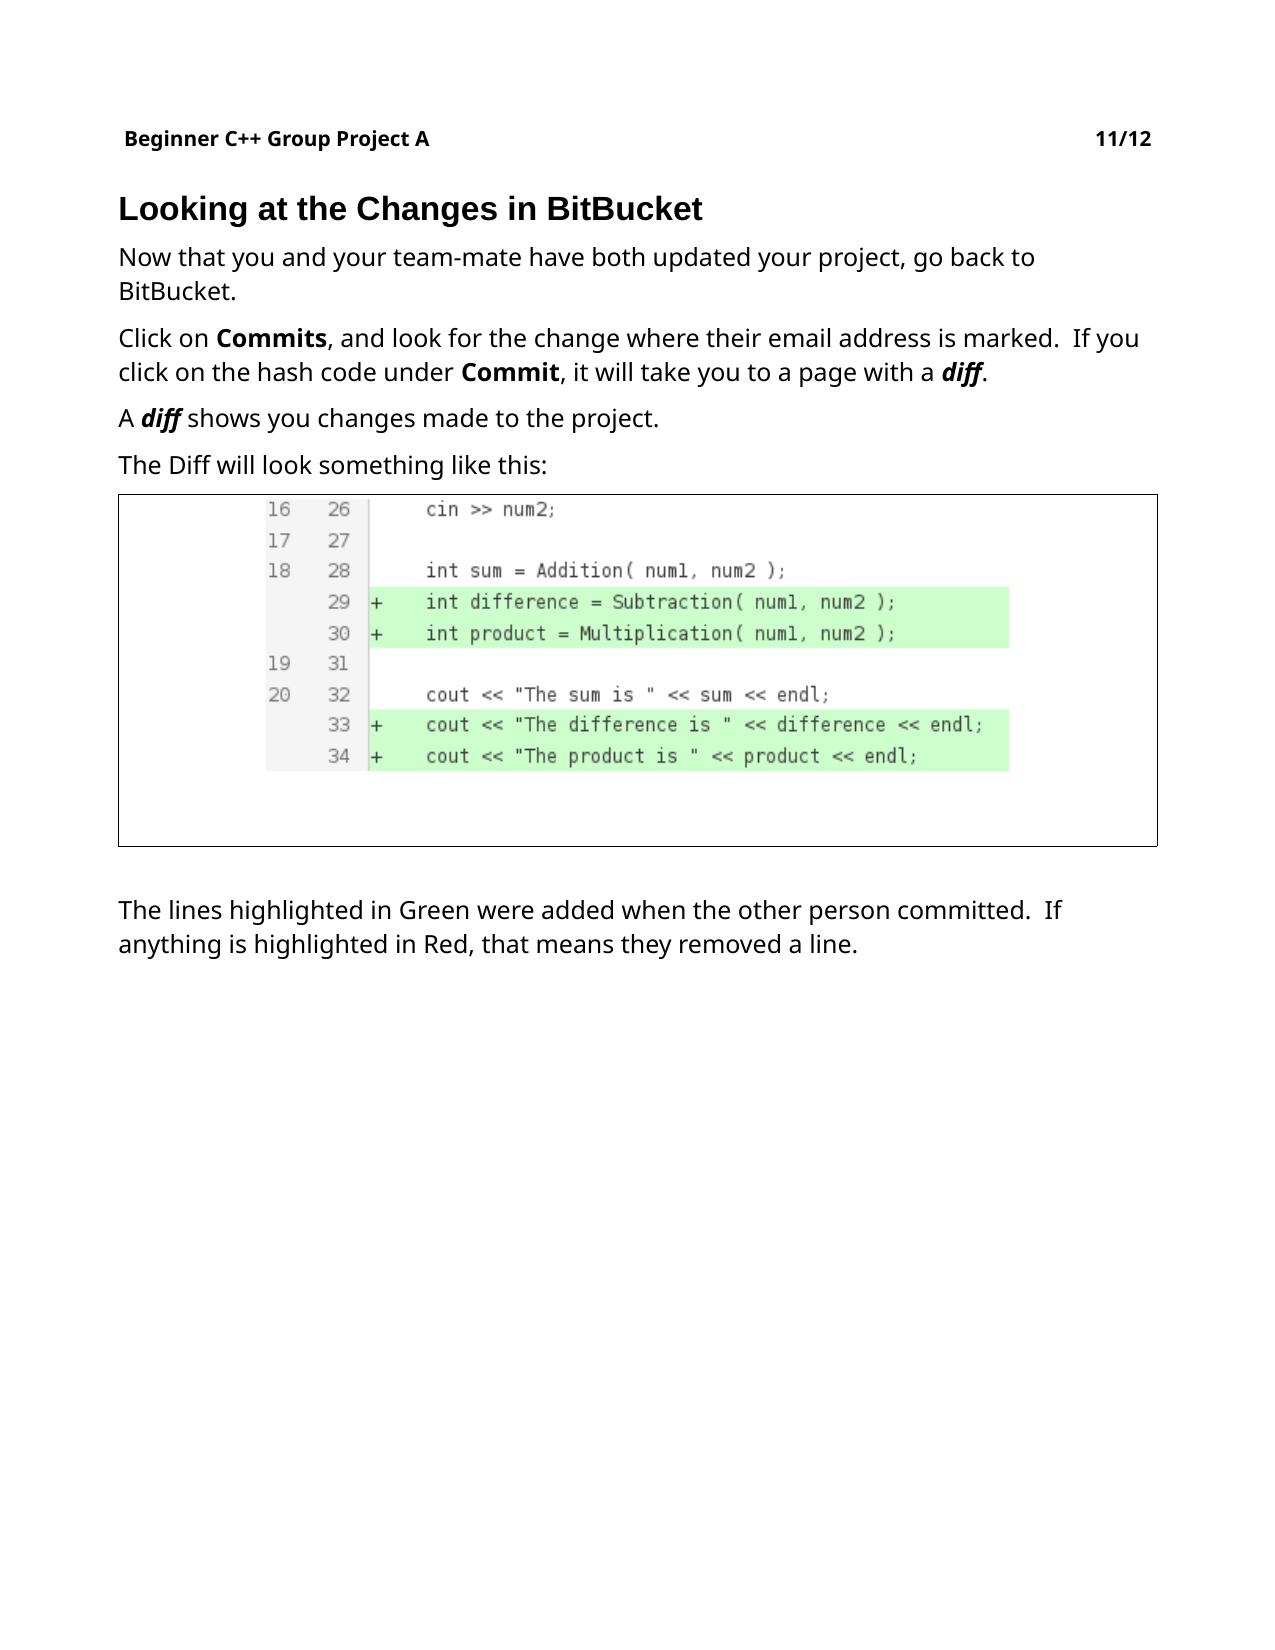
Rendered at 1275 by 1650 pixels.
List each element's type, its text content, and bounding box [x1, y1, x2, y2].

text The Diff will look something like this: [118, 447, 1157, 481]
text Click on Commits, and look for the change where their email address is marked. If you click on the hash code under Commit, it will take you to a page with a diff. [118, 320, 1157, 388]
picture [265, 499, 1010, 771]
text The lines highlighted in Green were added when the other person committed. If anything is highlighted in Red, that means they removed a line. [118, 893, 1157, 961]
subtitle Looking at the Changes in BitBucket [118, 188, 1157, 227]
table_header [119, 495, 1157, 846]
text A diff shows you changes made to the project. [118, 401, 1157, 435]
text Now that you and your team-mate have both updated your project, go back to BitBucket. [118, 239, 1157, 308]
